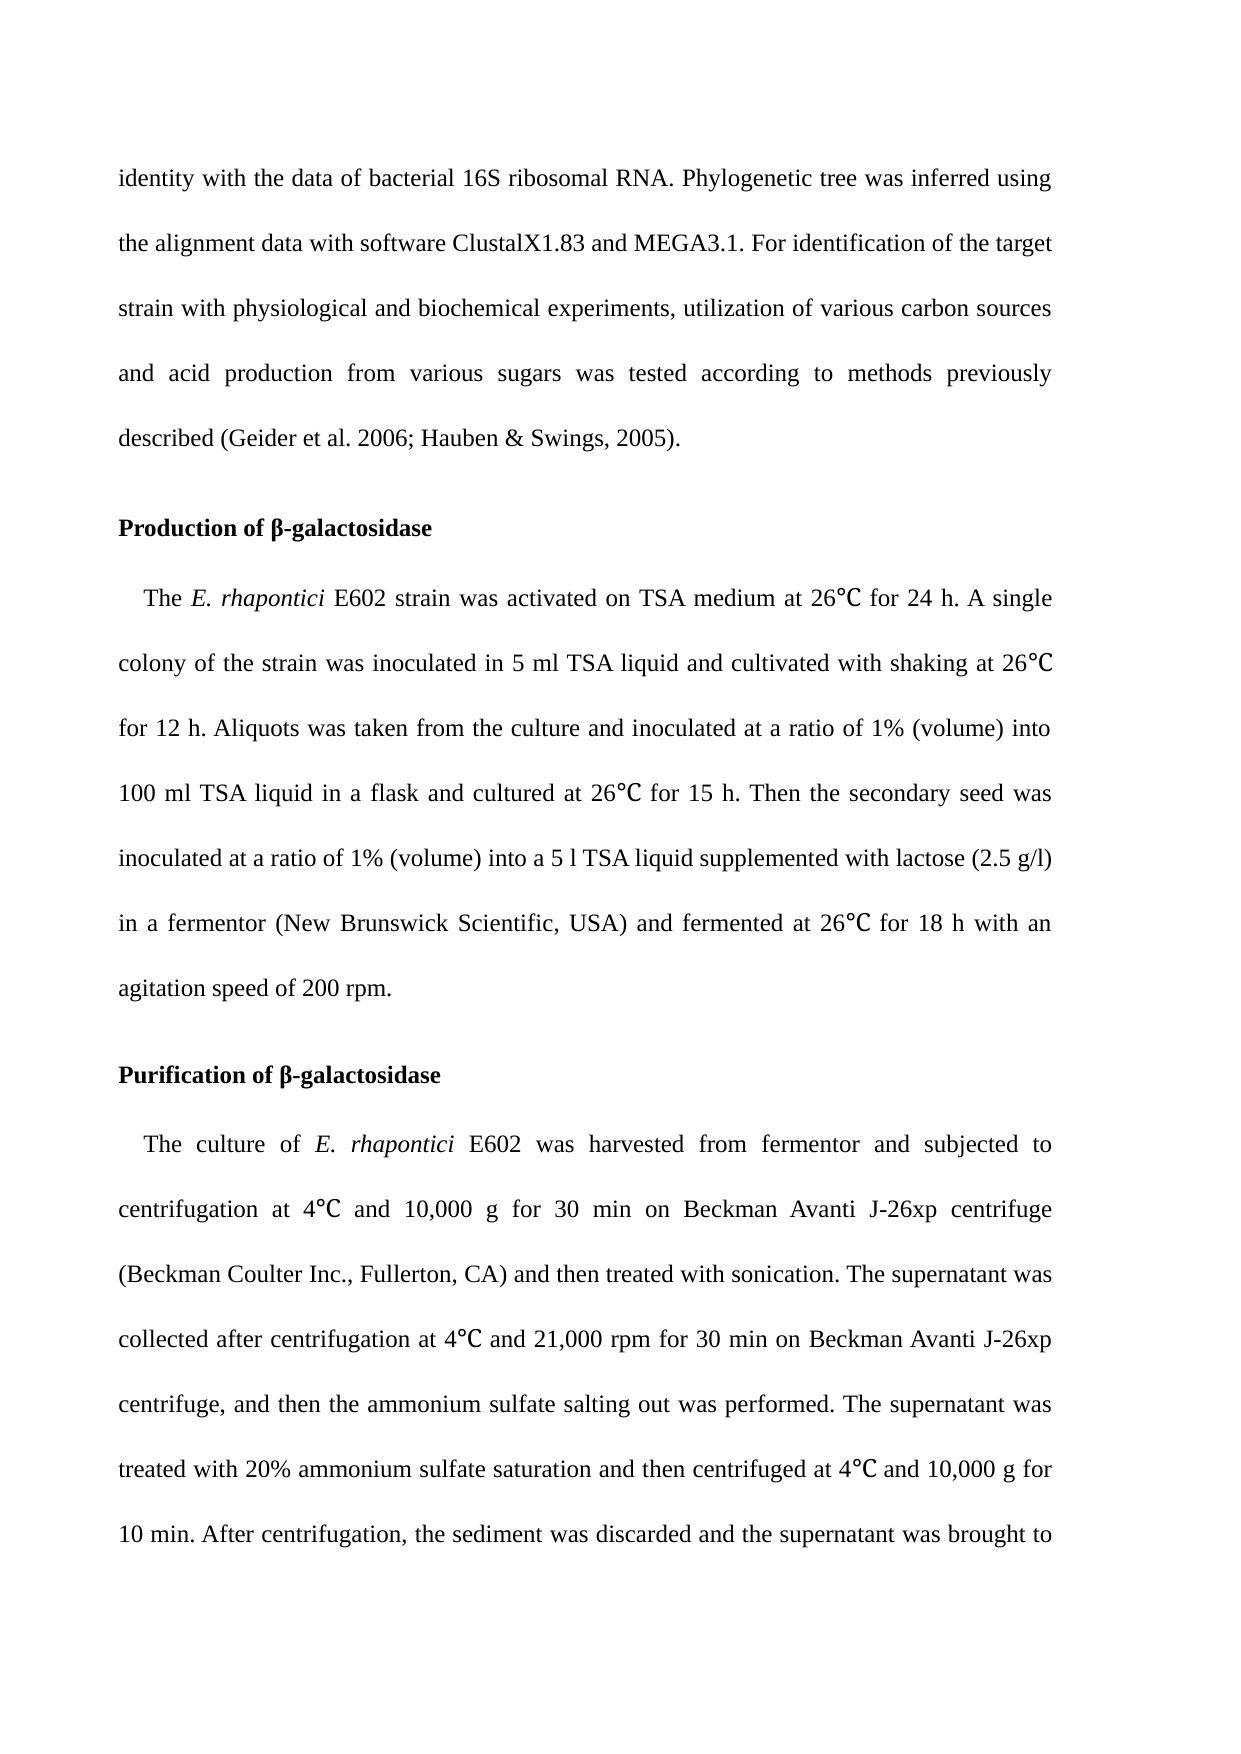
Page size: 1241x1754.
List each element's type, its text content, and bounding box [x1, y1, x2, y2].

text Production of β-galactosidase [118, 511, 1053, 544]
text The culture of E. rhapontici E602 was harvested from fermentor and subjected to centrifugation at 4℃ and 10,000 g for 30 min on Beckman Avanti J-26xp centrifuge (Beckman Coulter Inc., Fullerton, CA) and then treated with sonication. The supernatant was collected after centrifugation at 4℃ and 21,000 rpm for 30 min on Beckman Avanti J-26xp centrifuge, and then the ammonium sulfate salting out was performed. The supernatant was treated with 20% ammonium sulfate saturation and then centrifuged at 4℃ and 10,000 g for 10 min. After centrifugation, the sediment was discarded and the supernatant was brought to [118, 1128, 1053, 1550]
text Purification of β-galactosidase [118, 1059, 1053, 1092]
text identity with the data of bacterial 16S ribosomal RNA. Phylogenetic tree was inferred using the alignment data with software ClustalX1.83 and MEGA3.1. For identification of the target strain with physiological and biochemical experiments, utilization of various carbon sources and acid production from various sugars was tested according to methods previously described (Geider et al. 2006; Hauben & Swings, 2005). [118, 162, 1053, 454]
text The E. rhapontici E602 strain was activated on TSA medium at 26℃ for 24 h. A single colony of the strain was inoculated in 5 ml TSA liquid and cultivated with shaking at 26℃ for 12 h. Aliquots was taken from the culture and inoculated at a ratio of 1% (volume) into 100 ml TSA liquid in a flask and cultured at 26℃ for 15 h. Then the secondary seed was inoculated at a ratio of 1% (volume) into a 5 l TSA liquid supplemented with lactose (2.5 g/l) in a fermentor (New Brunswick Scientific, USA) and fermented at 26℃ for 18 h with an agitation speed of 200 rpm. [118, 582, 1053, 1004]
